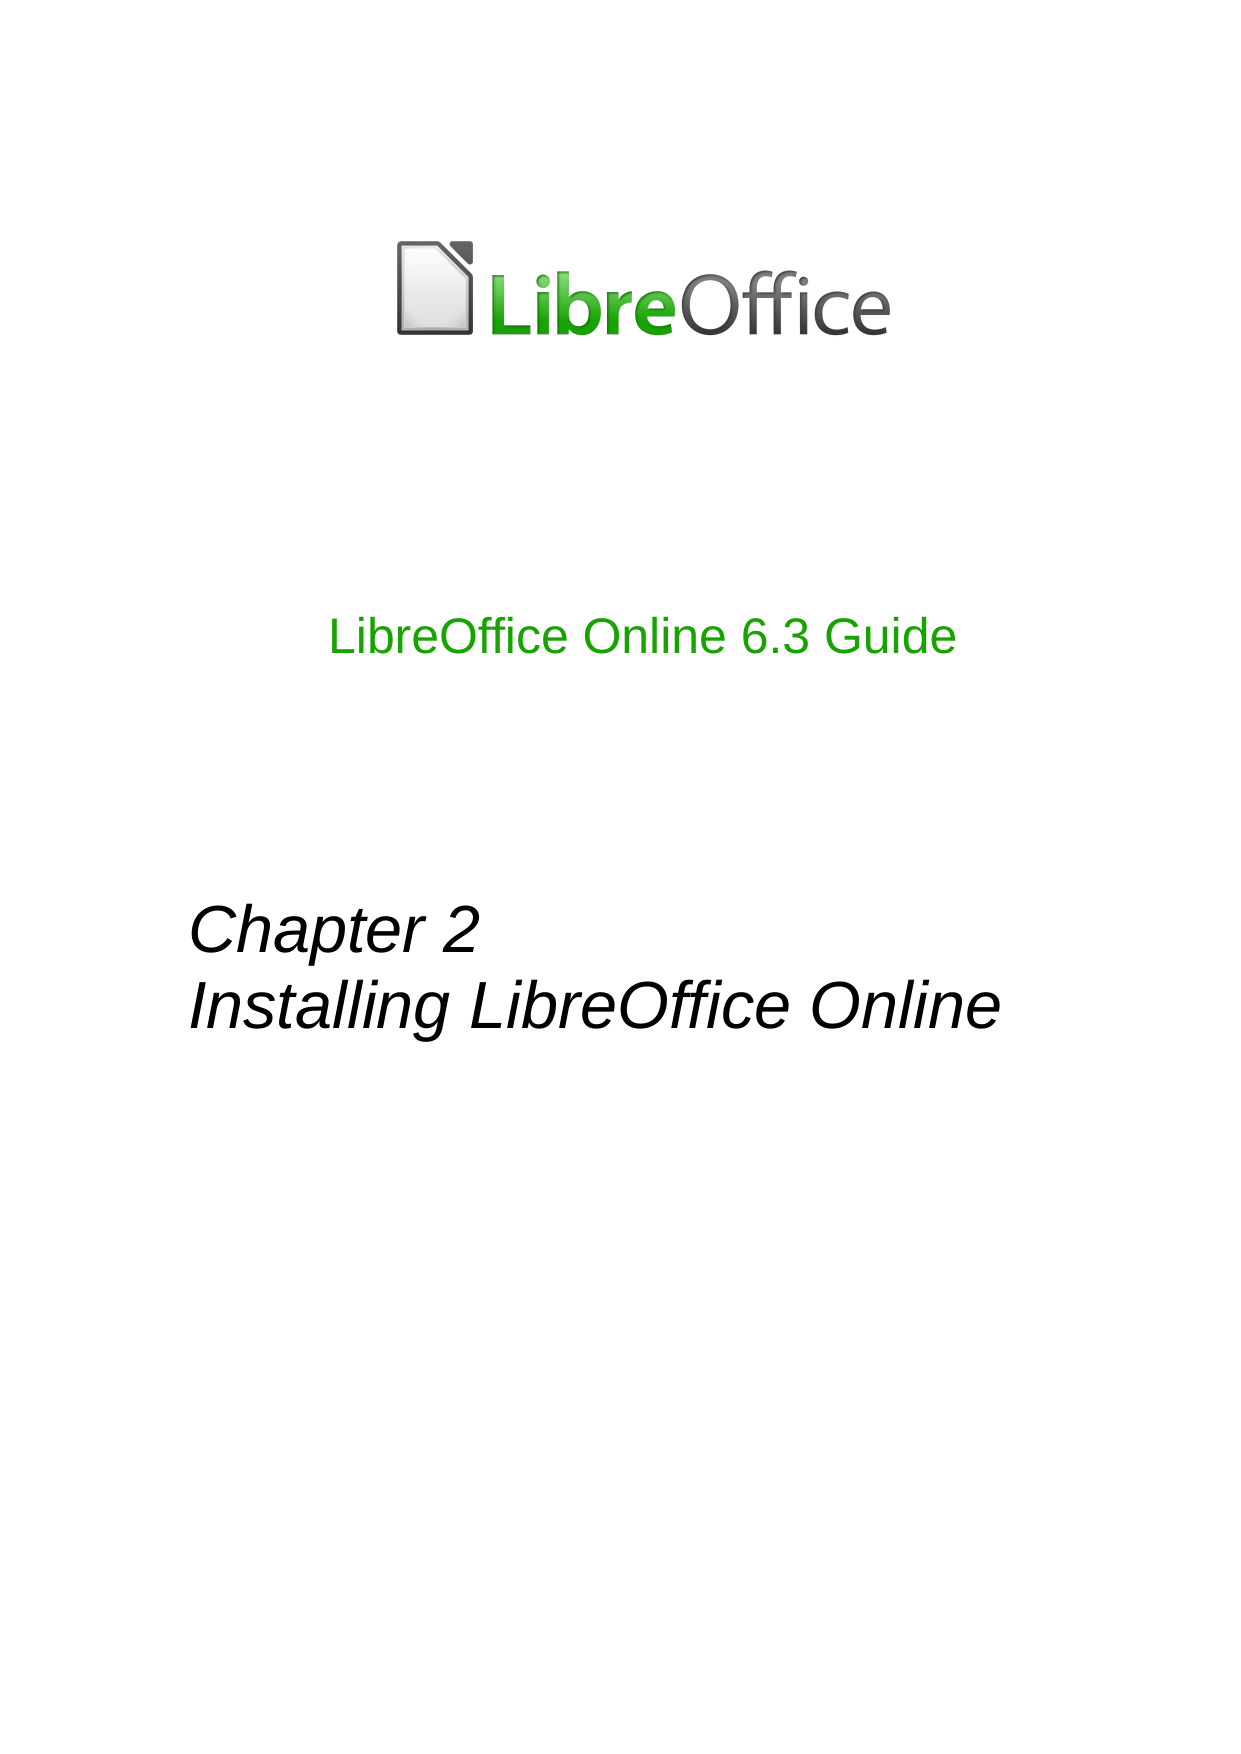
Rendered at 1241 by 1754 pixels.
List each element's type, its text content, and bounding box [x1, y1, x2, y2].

text LibreOffice Online 6.3 Guide [188, 607, 1098, 664]
title Chapter 2 Installing LibreOffice Online [188, 889, 1098, 1043]
picture [392, 236, 893, 342]
